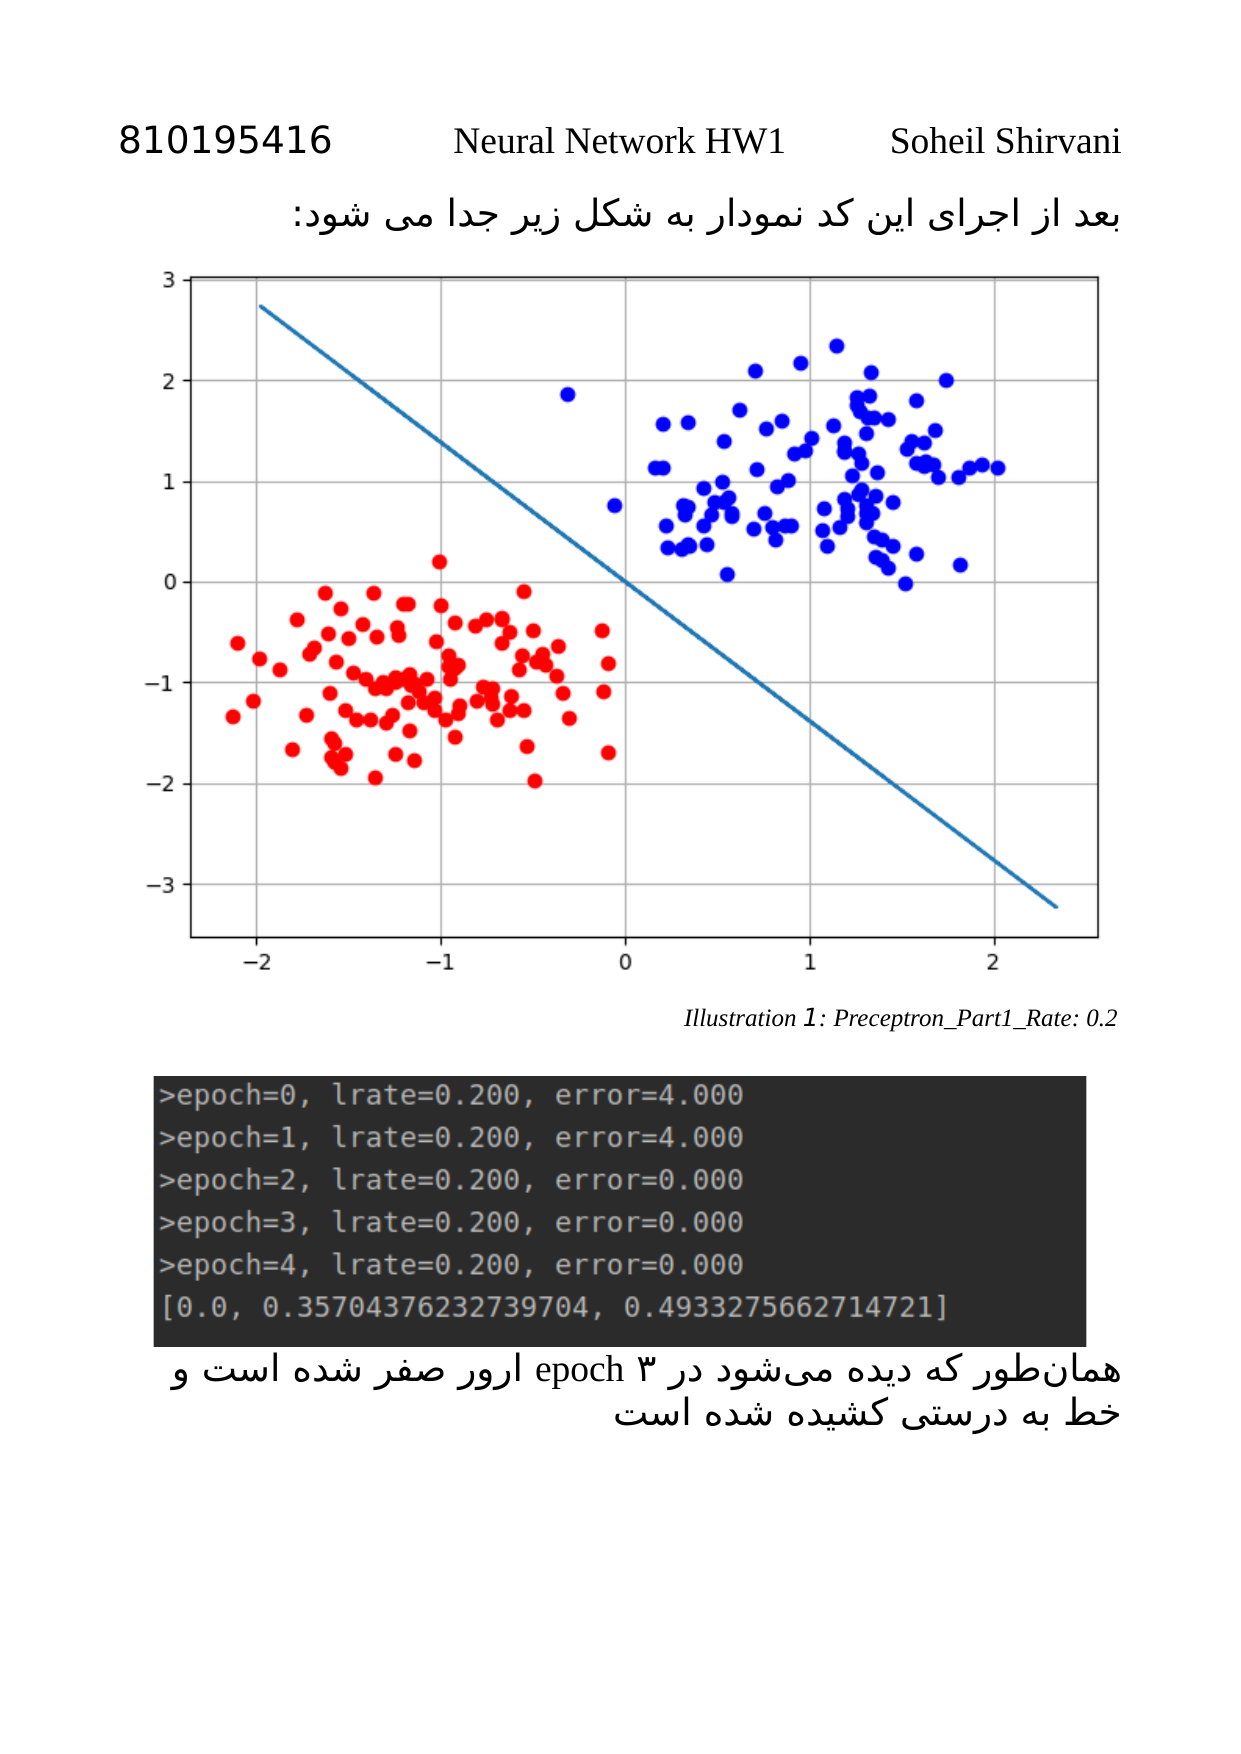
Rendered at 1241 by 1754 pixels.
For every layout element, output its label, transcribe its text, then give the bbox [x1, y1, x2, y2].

text Illustration 1: Preceptron_Part1_Rate: 0.2 [120, 998, 1120, 1033]
picture [120, 247, 1121, 998]
text بعد از اجرای این کد نمودار به شکل زیر جدا می شود: [118, 191, 1122, 235]
picture [153, 1076, 1087, 1347]
text همان‌طور که دیده می‌شود در ۳ epoch ارور صفر شده است و خط به درستی کشیده شده است [118, 1076, 1122, 1434]
